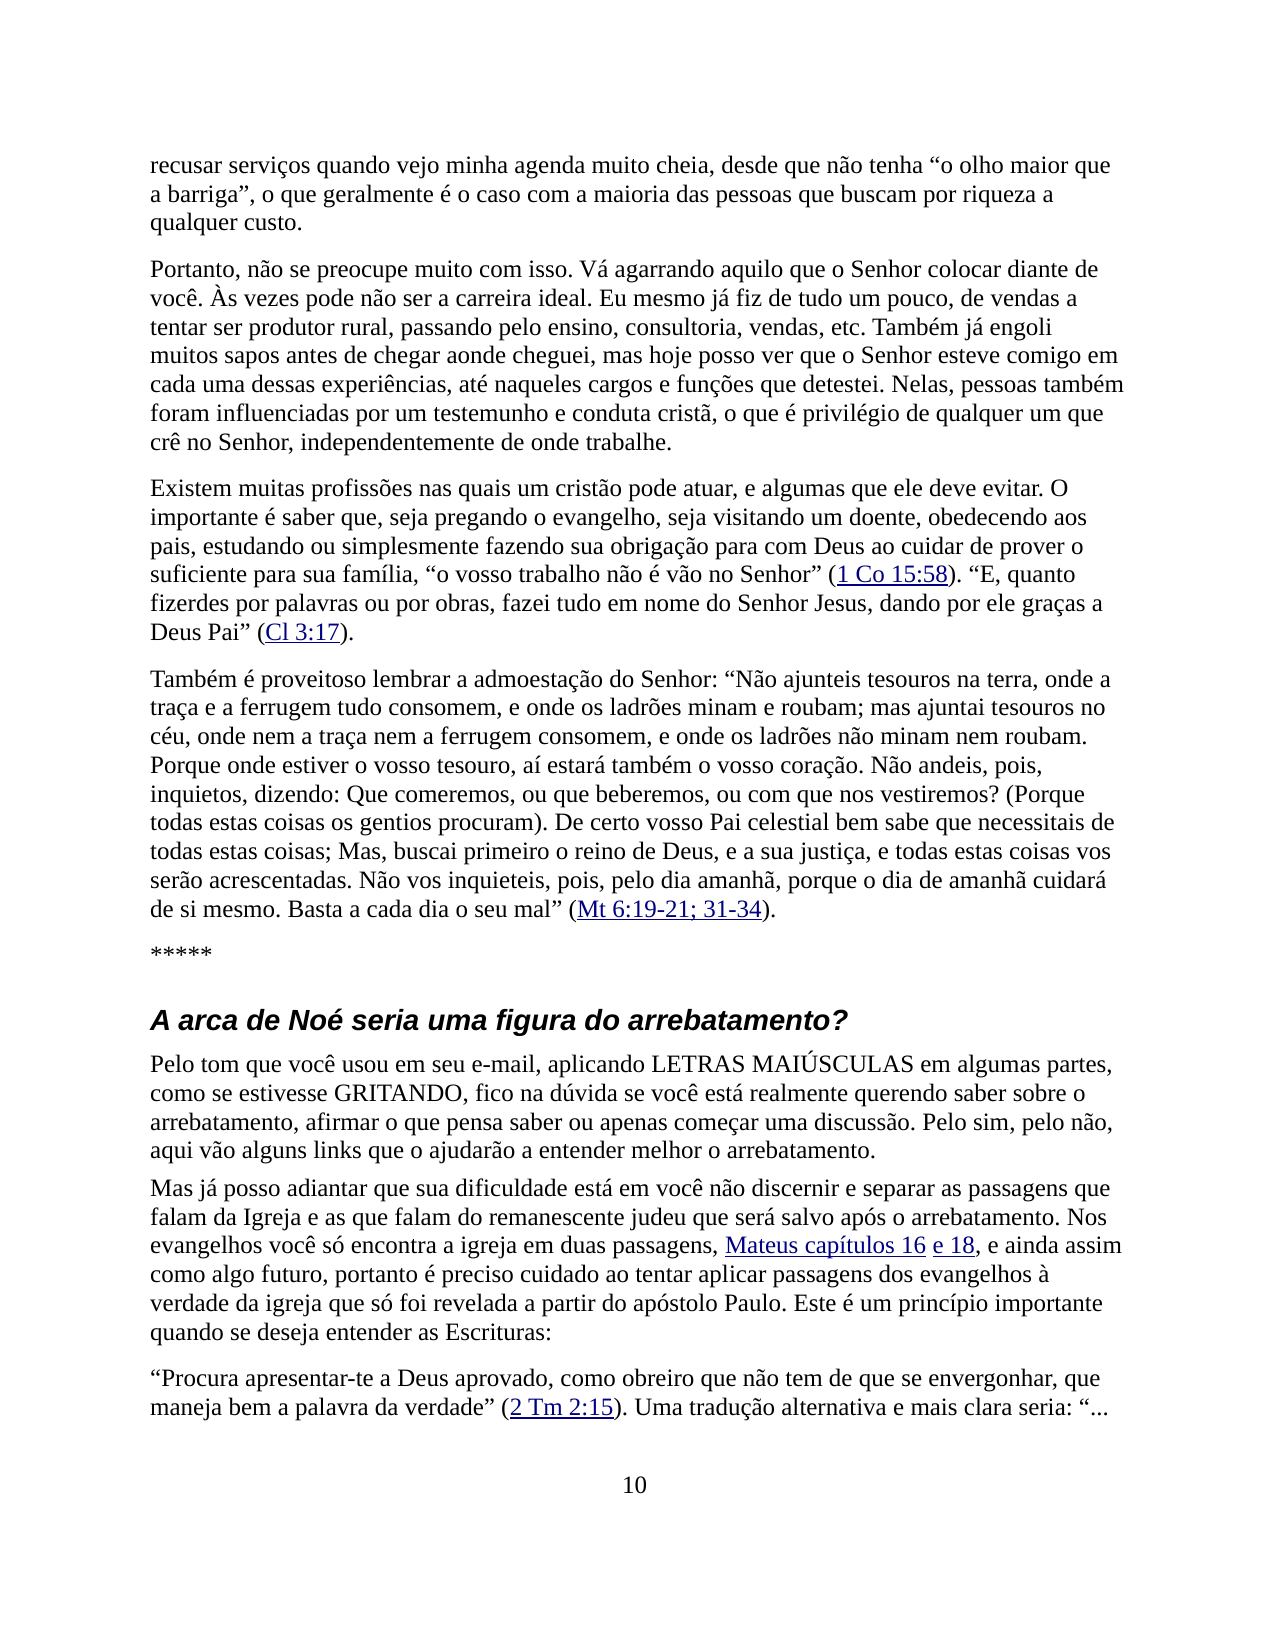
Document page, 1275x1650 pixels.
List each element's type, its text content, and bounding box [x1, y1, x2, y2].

text Também é proveitoso lembrar a admoestação do Senhor: “Não ajunteis tesouros na terra, onde a traça e a ferrugem tudo consomem, e onde os ladrões minam e roubam; mas ajuntai tesouros no céu, onde nem a traça nem a ferrugem consomem, e onde os ladrões não minam nem roubam. Porque onde estiver o vosso tesouro, aí estará também o vosso coração. Não andeis, pois, inquietos, dizendo: Que comeremos, ou que beberemos, ou com que nos vestiremos? (Porque todas estas coisas os gentios procuram). De certo vosso Pai celestial bem sabe que necessitais de todas estas coisas; Mas, buscai primeiro o reino de Deus, e a sua justiça, e todas estas coisas vos serão acrescentadas. Não vos inquieteis, pois, pelo dia amanhã, porque o dia de amanhã cuidará de si mesmo. Basta a cada dia o seu mal” (Mt 6:19-21; 31-34). [150, 664, 1125, 922]
text Mas já posso adiantar que sua dificuldade está em você não discernir e separar as passagens que falam da Igreja e as que falam do remanescente judeu que será salvo após o arrebatamento. Nos evangelhos você só encontra a igreja em duas passagens, Mateus capítulos 16 e 18, e ainda assim como algo futuro, portanto é preciso cuidado ao tentar aplicar passagens dos evangelhos à verdade da igreja que só foi revelada a partir do apóstolo Paulo. Este é um princípio importante quando se deseja entender as Escrituras: [150, 1173, 1125, 1346]
subtitle A arca de Noé seria uma figura do arrebatamento? [150, 1003, 1125, 1037]
text ***** [150, 940, 1125, 969]
text recusar serviços quando vejo minha agenda muito cheia, desde que não tenha “o olho maior que a barriga”, o que geralmente é o caso com a maioria das pessoas que buscam por riqueza a qualquer custo. [150, 150, 1125, 236]
text “Procura apresentar-te a Deus aprovado, como obreiro que não tem de que se envergonhar, que maneja bem a palavra da verdade” (2 Tm 2:15). Uma tradução alternativa e mais clara seria: “... [150, 1363, 1125, 1421]
text Existem muitas profissões nas quais um cristão pode atuar, e algumas que ele deve evitar. O importante é saber que, seja pregando o evangelho, seja visitando um doente, obedecendo aos pais, estudando ou simplesmente fazendo sua obrigação para com Deus ao cuidar de prover o suficiente para sua família, “o vosso trabalho não é vão no Senhor” (1 Co 15:58). “E, quanto fizerdes por palavras ou por obras, fazei tudo em nome do Senhor Jesus, dando por ele graças a Deus Pai” (Cl 3:17). [150, 473, 1125, 646]
text Portanto, não se preocupe muito com isso. Vá agarrando aquilo que o Senhor colocar diante de você. Às vezes pode não ser a carreira ideal. Eu mesmo já fiz de tudo um pouco, de vendas a tentar ser produtor rural, passando pelo ensino, consultoria, vendas, etc. Também já engoli muitos sapos antes de chegar aonde cheguei, mas hoje posso ver que o Senhor esteve comigo em cada uma dessas experiências, até naqueles cargos e funções que detestei. Nelas, pessoas também foram influenciadas por um testemunho e conduta cristã, o que é privilégio de qualquer um que crê no Senhor, independentemente de onde trabalhe. [150, 254, 1125, 455]
text Pelo tom que você usou em seu e-mail, aplicando LETRAS MAIÚSCULAS em algumas partes, como se estivesse GRITANDO, fico na dúvida se você está realmente querendo saber sobre o arrebatamento, afirmar o que pensa saber ou apenas começar uma discussão. Pelo sim, pelo não, aqui vão alguns links que o ajudarão a entender melhor o arrebatamento. [150, 1049, 1125, 1164]
